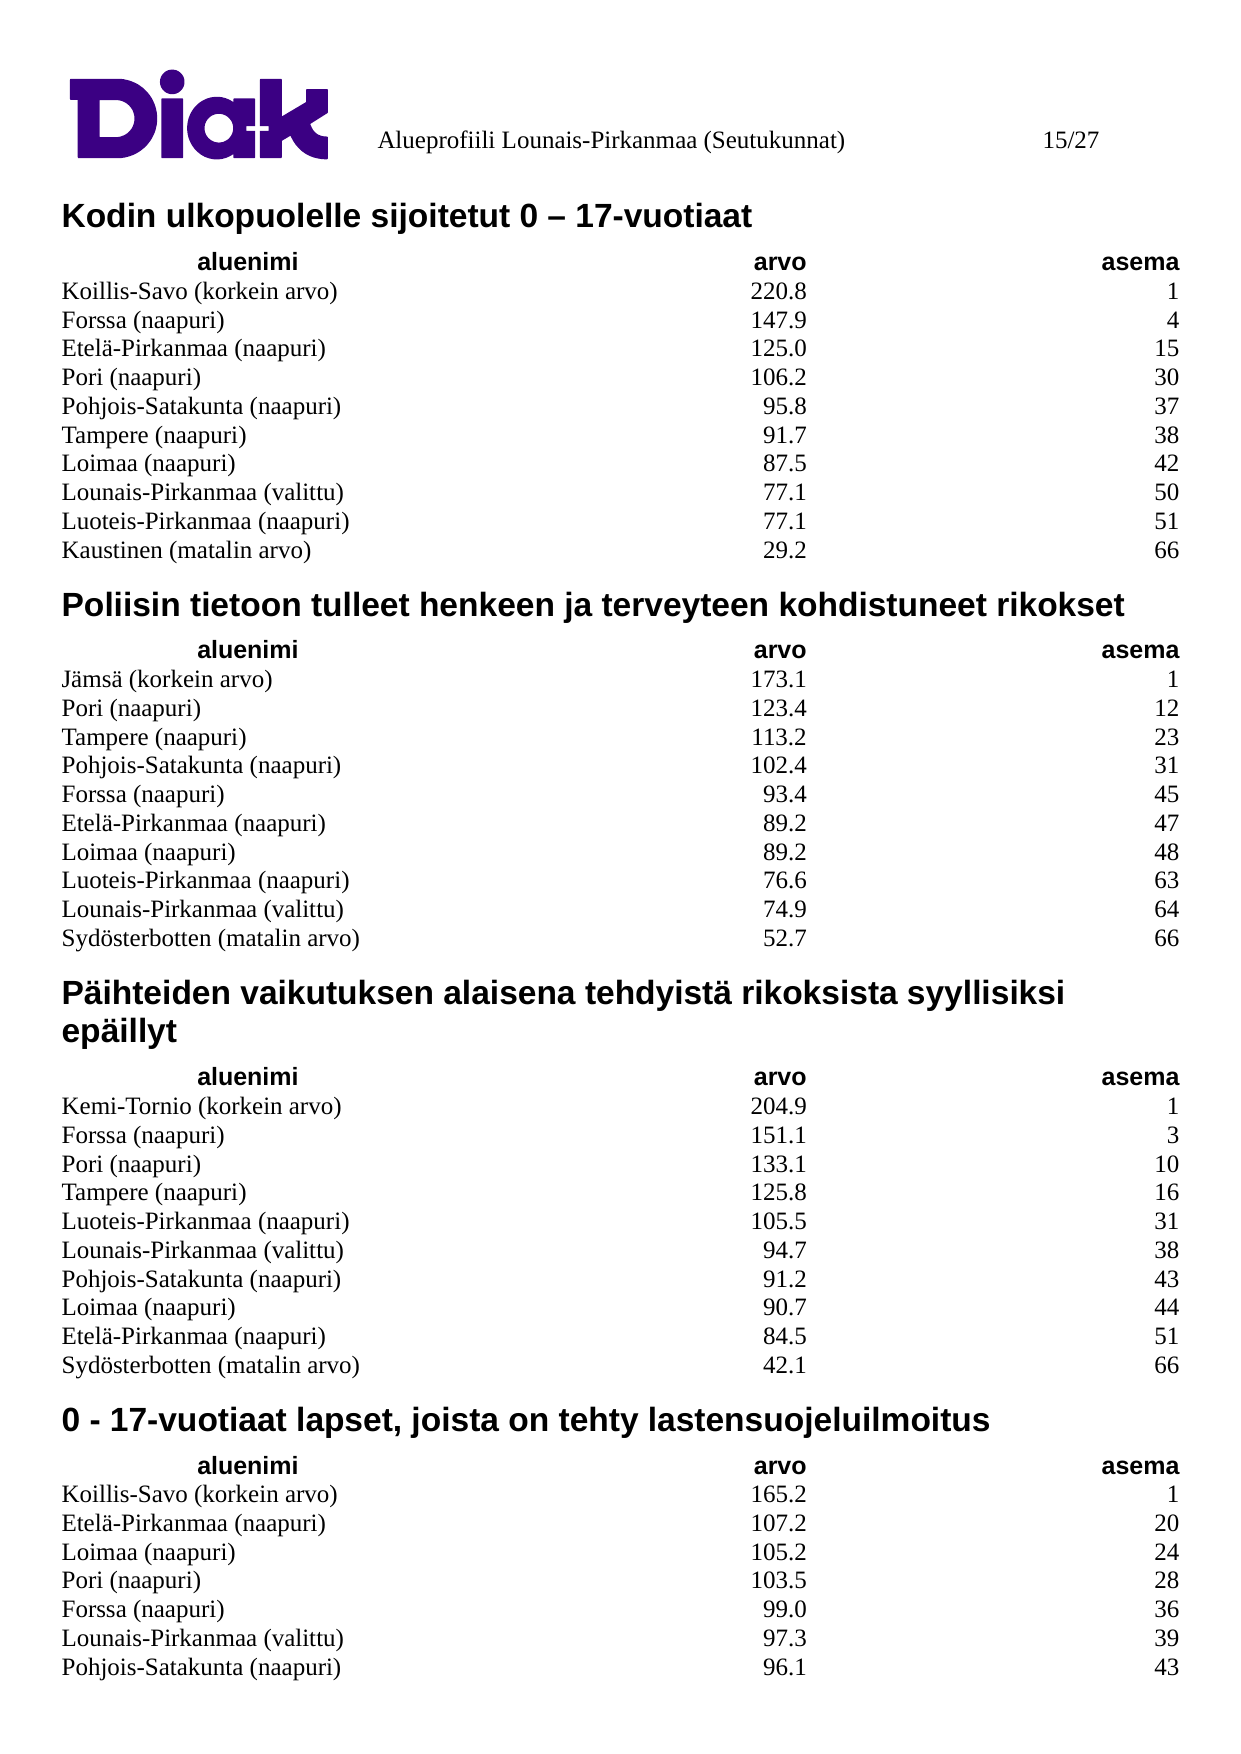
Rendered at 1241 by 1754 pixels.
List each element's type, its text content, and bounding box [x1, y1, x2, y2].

table_cell Loimaa (naapuri) [61, 1537, 434, 1566]
table_cell 31 [806, 751, 1179, 779]
table_cell 1 [806, 1091, 1179, 1120]
table_cell 16 [806, 1178, 1179, 1206]
table_cell 39 [806, 1623, 1179, 1652]
table_cell 51 [806, 506, 1179, 535]
table_cell 45 [806, 779, 1179, 808]
table_cell 66 [806, 923, 1179, 952]
table_cell Etelä-Pirkanmaa (naapuri) [61, 1321, 434, 1350]
table_cell 147.9 [434, 305, 806, 333]
table_cell Forssa (naapuri) [61, 779, 434, 808]
table_cell Lounais-Pirkanmaa (valittu) [61, 894, 434, 923]
table_cell 4 [806, 305, 1179, 333]
table_cell Forssa (naapuri) [61, 305, 434, 333]
table_cell Pori (naapuri) [61, 693, 434, 722]
table_cell Pori (naapuri) [61, 1566, 434, 1594]
table_header aluenimi [61, 636, 434, 664]
table_cell 220.8 [434, 276, 806, 305]
table_header asema [806, 247, 1179, 276]
table_cell 93.4 [434, 779, 806, 808]
table_cell Luoteis-Pirkanmaa (naapuri) [61, 866, 434, 894]
table_cell 105.5 [434, 1206, 806, 1235]
table_cell Pohjois-Satakunta (naapuri) [61, 1264, 434, 1292]
table_cell 123.4 [434, 693, 806, 722]
table_cell Tampere (naapuri) [61, 722, 434, 751]
table_cell 1 [806, 1479, 1179, 1508]
table_cell 43 [806, 1652, 1179, 1681]
table_cell Pohjois-Satakunta (naapuri) [61, 1652, 434, 1681]
table_cell Koillis-Savo (korkein arvo) [61, 276, 434, 305]
table_cell Koillis-Savo (korkein arvo) [61, 1479, 434, 1508]
table_cell Pori (naapuri) [61, 362, 434, 391]
table_cell 43 [806, 1264, 1179, 1292]
table_cell 91.2 [434, 1264, 806, 1292]
table_cell 77.1 [434, 477, 806, 506]
table_cell Lounais-Pirkanmaa (valittu) [61, 477, 434, 506]
table_header arvo [434, 1063, 806, 1091]
table_cell 66 [806, 1350, 1179, 1379]
table_cell 151.1 [434, 1120, 806, 1149]
table_header asema [806, 1451, 1179, 1479]
subtitle 0 - 17-vuotiaat lapset, joista on tehty lastensuojeluilmoitus [61, 1399, 1179, 1438]
table_cell 63 [806, 866, 1179, 894]
table_cell Kemi-Tornio (korkein arvo) [61, 1091, 434, 1120]
table_cell Lounais-Pirkanmaa (valittu) [61, 1235, 434, 1264]
table_cell Sydösterbotten (matalin arvo) [61, 1350, 434, 1379]
table_cell 94.7 [434, 1235, 806, 1264]
table_cell 165.2 [434, 1479, 806, 1508]
table_cell 74.9 [434, 894, 806, 923]
table_cell 89.2 [434, 837, 806, 866]
table_cell 133.1 [434, 1149, 806, 1177]
table_cell 106.2 [434, 362, 806, 391]
table_cell 38 [806, 1235, 1179, 1264]
table_cell Forssa (naapuri) [61, 1594, 434, 1623]
table_cell 97.3 [434, 1623, 806, 1652]
table_cell Jämsä (korkein arvo) [61, 664, 434, 693]
table_cell 87.5 [434, 449, 806, 477]
table_cell 50 [806, 477, 1179, 506]
table_cell 77.1 [434, 506, 806, 535]
table_cell Etelä-Pirkanmaa (naapuri) [61, 808, 434, 837]
table_cell 15 [806, 334, 1179, 362]
table_cell Etelä-Pirkanmaa (naapuri) [61, 334, 434, 362]
table_header arvo [434, 1451, 806, 1479]
table_cell Luoteis-Pirkanmaa (naapuri) [61, 1206, 434, 1235]
table_cell Pohjois-Satakunta (naapuri) [61, 751, 434, 779]
table_cell 1 [806, 276, 1179, 305]
table_cell 28 [806, 1566, 1179, 1594]
table_cell 48 [806, 837, 1179, 866]
table_cell Sydösterbotten (matalin arvo) [61, 923, 434, 952]
table_header arvo [434, 636, 806, 664]
table_cell Etelä-Pirkanmaa (naapuri) [61, 1508, 434, 1537]
table_cell Kaustinen (matalin arvo) [61, 535, 434, 563]
table_cell Luoteis-Pirkanmaa (naapuri) [61, 506, 434, 535]
table_cell Lounais-Pirkanmaa (valittu) [61, 1623, 434, 1652]
table_cell 96.1 [434, 1652, 806, 1681]
table_cell Pohjois-Satakunta (naapuri) [61, 391, 434, 420]
table_cell 20 [806, 1508, 1179, 1537]
table_cell Tampere (naapuri) [61, 1178, 434, 1206]
table_cell 29.2 [434, 535, 806, 563]
table_cell 90.7 [434, 1293, 806, 1321]
table_cell 12 [806, 693, 1179, 722]
table_header aluenimi [61, 1451, 434, 1479]
table_cell 103.5 [434, 1566, 806, 1594]
table_header aluenimi [61, 247, 434, 276]
table_cell 31 [806, 1206, 1179, 1235]
table_cell 52.7 [434, 923, 806, 952]
table_cell 42.1 [434, 1350, 806, 1379]
table_cell 91.7 [434, 420, 806, 448]
table_cell 44 [806, 1293, 1179, 1321]
subtitle Päihteiden vaikutuksen alaisena tehdyistä rikoksista syyllisiksi epäillyt [61, 973, 1179, 1050]
table_cell 89.2 [434, 808, 806, 837]
table_cell 1 [806, 664, 1179, 693]
table_cell 3 [806, 1120, 1179, 1149]
table_header arvo [434, 247, 806, 276]
table_cell 204.9 [434, 1091, 806, 1120]
table_cell 99.0 [434, 1594, 806, 1623]
table_cell 84.5 [434, 1321, 806, 1350]
table_cell 24 [806, 1537, 1179, 1566]
table_cell 23 [806, 722, 1179, 751]
table_header asema [806, 636, 1179, 664]
table_cell Forssa (naapuri) [61, 1120, 434, 1149]
table_cell 47 [806, 808, 1179, 837]
subtitle Poliisin tietoon tulleet henkeen ja terveyteen kohdistuneet rikokset [61, 584, 1179, 623]
table_cell 76.6 [434, 866, 806, 894]
table_cell 173.1 [434, 664, 806, 693]
table_cell 102.4 [434, 751, 806, 779]
table_header aluenimi [61, 1063, 434, 1091]
table_cell 38 [806, 420, 1179, 448]
table_cell 125.0 [434, 334, 806, 362]
table_cell 42 [806, 449, 1179, 477]
table_cell 10 [806, 1149, 1179, 1177]
subtitle Kodin ulkopuolelle sijoitetut 0 – 17-vuotiaat [61, 196, 1179, 235]
table_cell Pori (naapuri) [61, 1149, 434, 1177]
table_cell 36 [806, 1594, 1179, 1623]
table_cell 113.2 [434, 722, 806, 751]
table_cell Loimaa (naapuri) [61, 1293, 434, 1321]
table_cell 95.8 [434, 391, 806, 420]
table_cell Loimaa (naapuri) [61, 837, 434, 866]
table_cell 30 [806, 362, 1179, 391]
table_cell 64 [806, 894, 1179, 923]
table_cell Loimaa (naapuri) [61, 449, 434, 477]
table_cell 37 [806, 391, 1179, 420]
table_cell 105.2 [434, 1537, 806, 1566]
table_cell 51 [806, 1321, 1179, 1350]
table_cell 107.2 [434, 1508, 806, 1537]
table_cell 125.8 [434, 1178, 806, 1206]
table_cell Tampere (naapuri) [61, 420, 434, 448]
table_cell 66 [806, 535, 1179, 563]
table_header asema [806, 1063, 1179, 1091]
